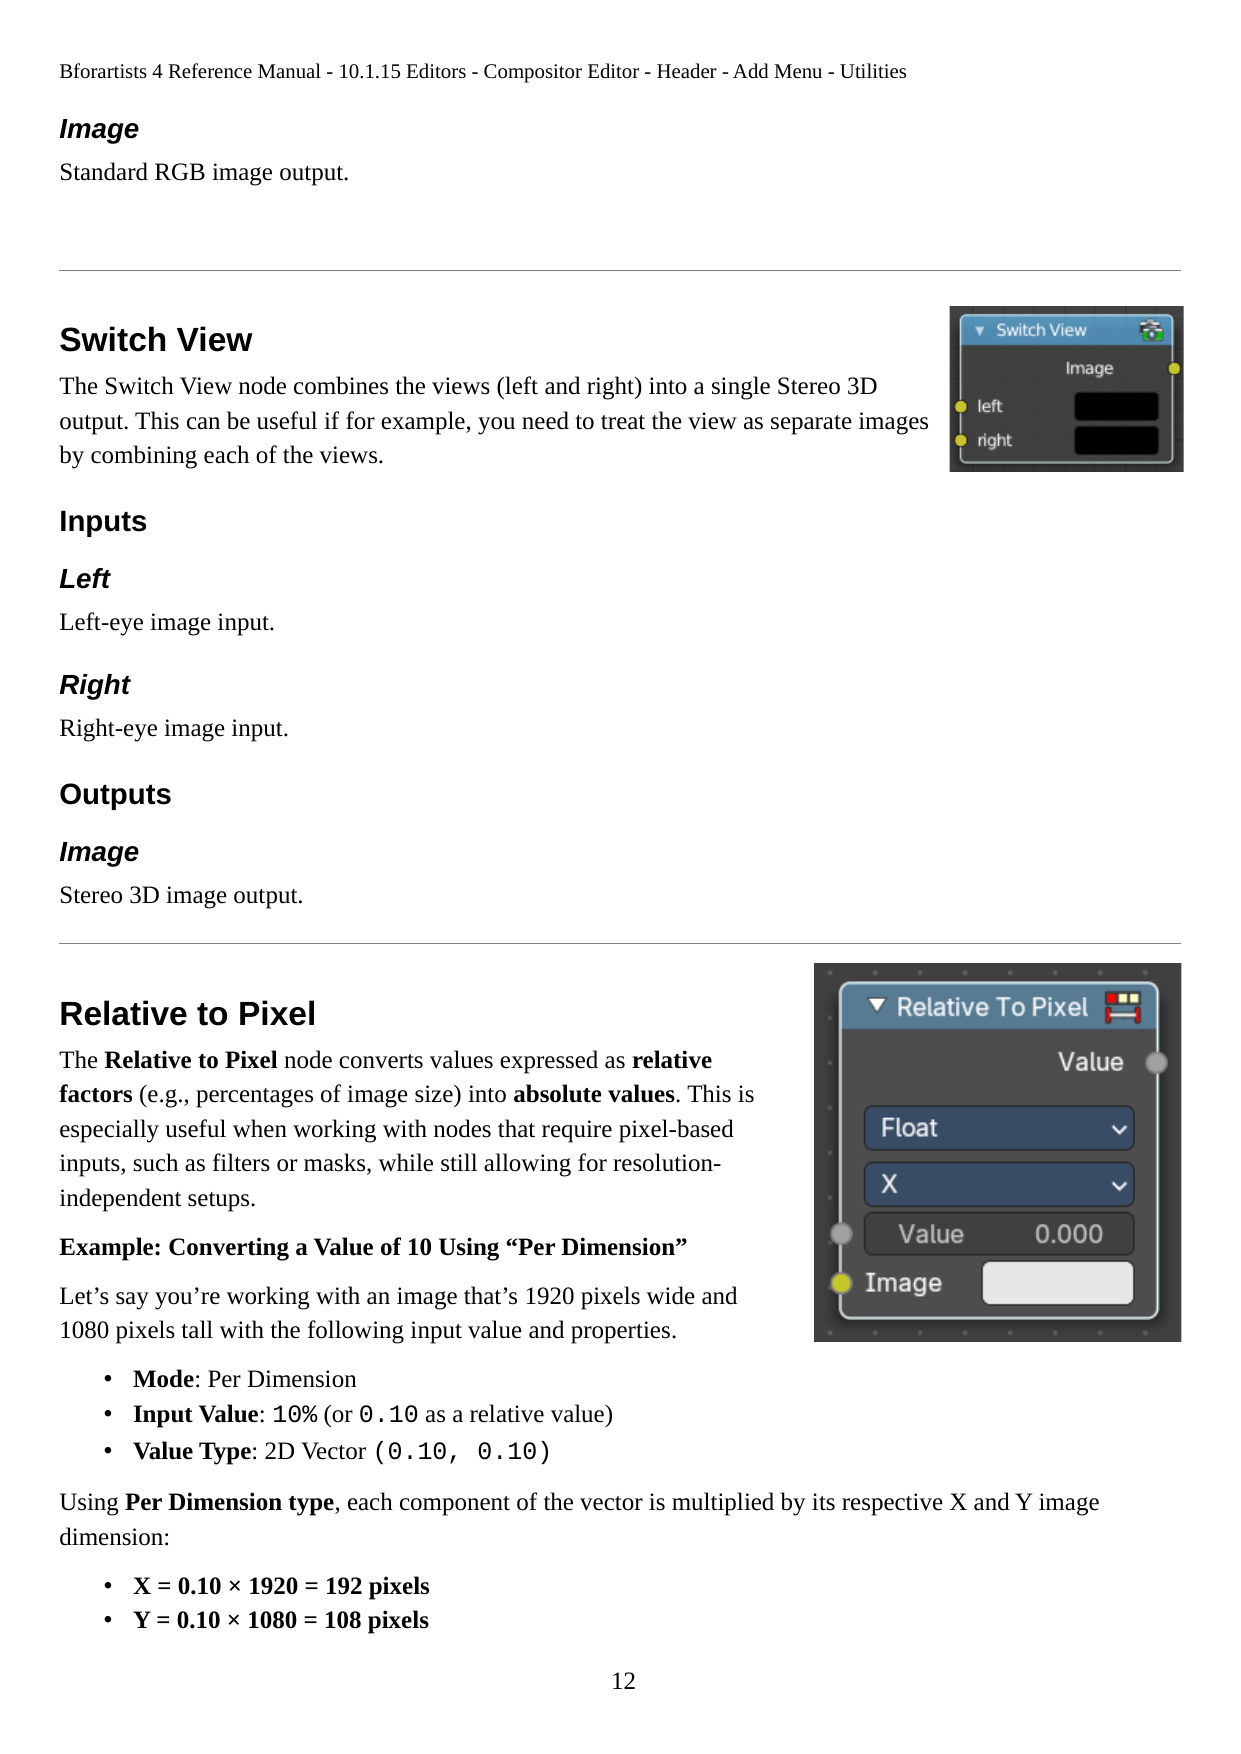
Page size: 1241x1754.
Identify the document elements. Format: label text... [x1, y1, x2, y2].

text The Relative to Pixel node converts values expressed as relative factors (e.g., percentages of image size) into absolute values. This is especially useful when working with nodes that require pixel-based inputs, such as filters or masks, while still allowing for resolution-independent setups. [59, 1045, 814, 1212]
subtitle Switch View [59, 320, 949, 359]
subtitle Right [59, 668, 1181, 700]
text Let’s say you’re working with an image that’s 1920 pixels wide and 1080 pixels tall with the following input value and properties. [59, 1281, 1181, 1344]
list Input Value: 10% (or 0.10 as a relative value) [103, 1399, 1181, 1430]
text The Switch View node combines the views (left and right) into a single Stereo 3D output. This can be useful if for example, you need to treat the view as separate images by combining each of the views. [59, 371, 949, 469]
text Using Per Dimension type, each component of the vector is multiplied by its respective X and Y image dimension: [59, 1487, 1181, 1551]
picture [949, 306, 1184, 472]
text Right-eye image input. [59, 713, 1181, 742]
subtitle Inputs [59, 504, 1181, 538]
subtitle Image [59, 113, 1181, 144]
subtitle Image [59, 835, 1181, 867]
list Y = 0.10 × 1080 = 108 pixels [103, 1606, 1181, 1634]
subtitle Left [59, 563, 1181, 594]
text Standard RGB image output. [59, 157, 1181, 186]
list X = 0.10 × 1920 = 192 pixels [103, 1571, 1181, 1600]
picture [814, 963, 1182, 1342]
text Example: Converting a Value of 10 Using “Per Dimension” [59, 1232, 814, 1261]
list Value Type: 2D Vector (0.10, 0.10) [103, 1436, 1181, 1467]
subtitle Outputs [59, 777, 1181, 810]
list Mode: Per Dimension [103, 1364, 1181, 1393]
text Stereo 3D image output. [59, 880, 1181, 908]
subtitle Relative to Pixel [59, 994, 814, 1032]
text Left-eye image input. [59, 607, 1181, 636]
